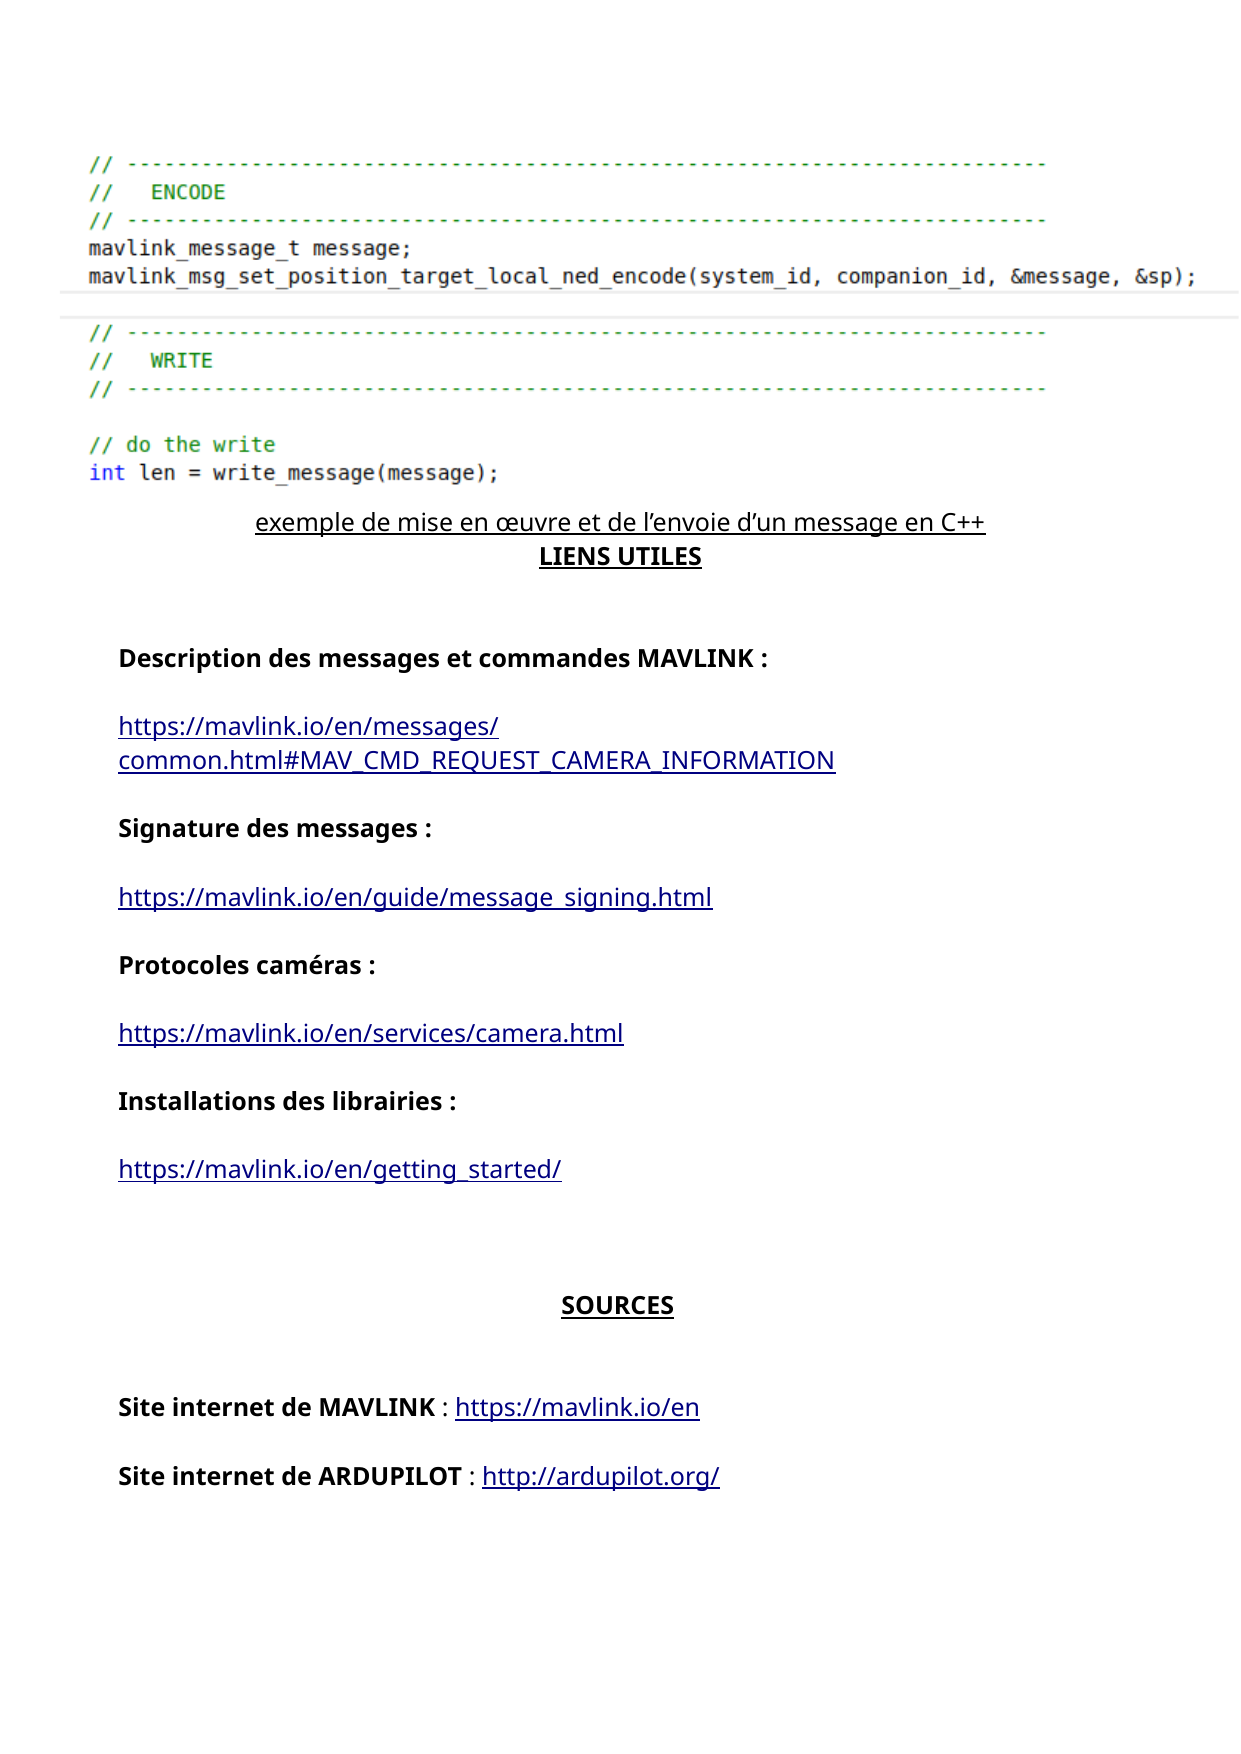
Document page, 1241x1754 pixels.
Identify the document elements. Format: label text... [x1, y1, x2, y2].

text Site internet de ARDUPILOT : http://ardupilot.org/ [118, 1458, 1122, 1492]
text Signature des messages : [118, 811, 1122, 845]
text SOURCES [118, 1288, 1122, 1322]
text Protocoles caméras : [118, 947, 1122, 981]
text https://mavlink.io/en/guide/message_signing.html [118, 879, 1122, 913]
text https://mavlink.io/en/services/camera.html [118, 1015, 1122, 1049]
text https://mavlink.io/en/messages/common.html#MAV_CMD_REQUEST_CAMERA_INFORMATION [118, 709, 1122, 777]
text Site internet de MAVLINK : https://mavlink.io/en [118, 1390, 1122, 1424]
text exemple de mise en œuvre et de l’envoie d’un message en C++ [118, 118, 1122, 538]
text Installations des librairies : [118, 1083, 1122, 1118]
text LIENS UTILES [118, 538, 1122, 573]
text https://mavlink.io/en/getting_started/ [118, 1152, 1122, 1186]
text Description des messages et commandes MAVLINK : [118, 641, 1122, 675]
picture [66, 179, 1057, 505]
